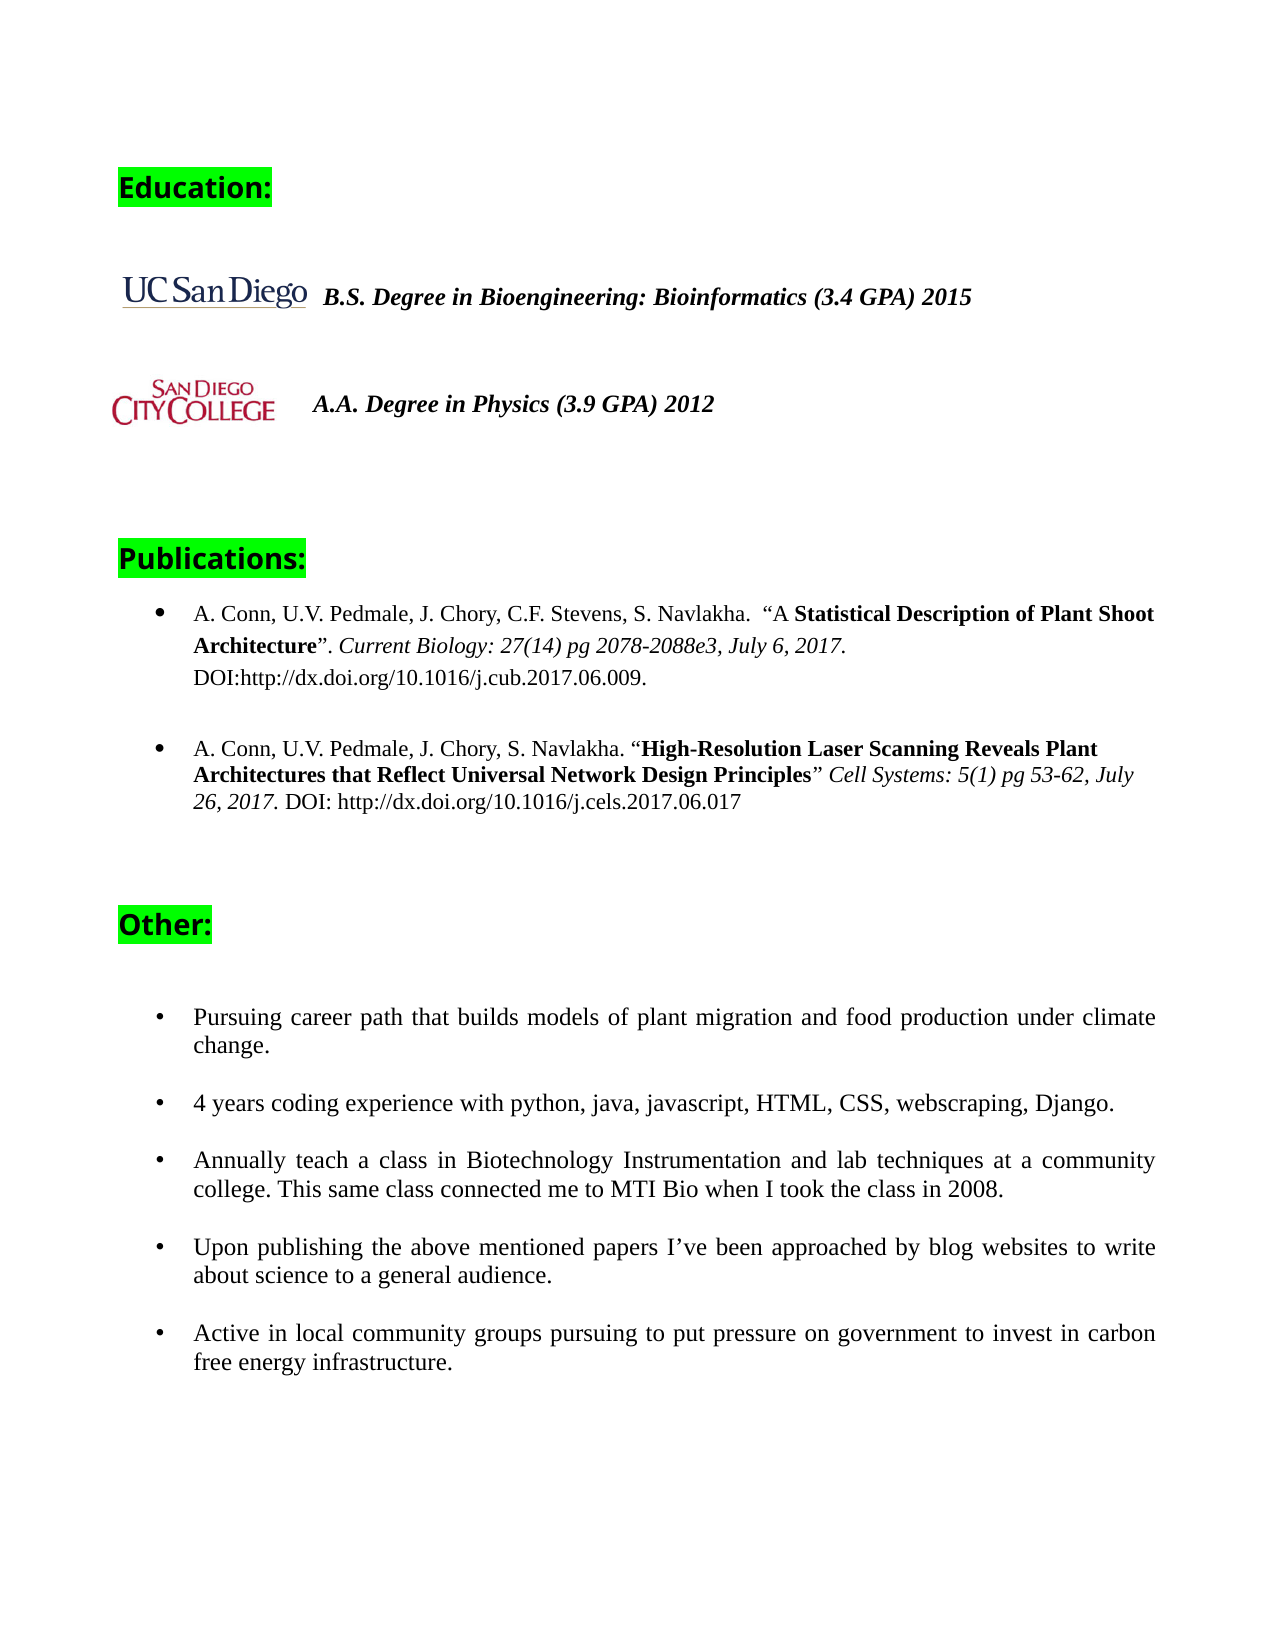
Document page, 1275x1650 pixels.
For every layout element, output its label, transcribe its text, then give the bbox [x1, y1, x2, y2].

text Education: [118, 167, 1157, 207]
text Other: [118, 904, 1157, 944]
text A.A. Degree in Physics (3.9 GPA) 2012 [308, 388, 1157, 419]
list A. Conn, U.V. Pedmale, J. Chory, C.F. Stevens, S. Navlakha. “A Statistical Description of Plant Shoot Architecture”. Current Biology: 27(14) pg 2078-2088e3, July 6, 2017. DOI:http://dx.doi.org/10.1016/j.cub.2017.06.009. [156, 600, 1157, 690]
text B.S. Degree in Bioengineering: Bioinformatics (3.4 GPA) 2015 [118, 278, 1157, 312]
subtitle A. Conn, U.V. Pedmale, J. Chory, S. Navlakha. “High-Resolution Laser Scanning Reveals Plant Architectures that Reflect Universal Network Design Principles” Cell Systems: 5(1) pg 53-62, July 26, 2017. DOI: http://dx.doi.org/10.1016/j.cels.2017.06.017 [156, 735, 1157, 814]
text Publications: [118, 538, 1157, 578]
list Pursuing career path that builds models of plant migration and food production under climate change. [156, 1002, 1157, 1059]
list Active in local community groups pursuing to put pressure on government to invest in carbon free energy infrastructure. [156, 1318, 1157, 1375]
list 4 years coding experience with python, java, javascript, HTML, CSS, webscraping, Django. [156, 1088, 1157, 1117]
picture [112, 374, 308, 428]
picture [120, 276, 309, 310]
list Upon publishing the above mentioned papers I’ve been approached by blog websites to write about science to a general audience. [156, 1232, 1157, 1289]
list Annually teach a class in Biotechnology Instrumentation and lab techniques at a community college. This same class connected me to MTI Bio when I took the class in 2008. [156, 1145, 1157, 1203]
